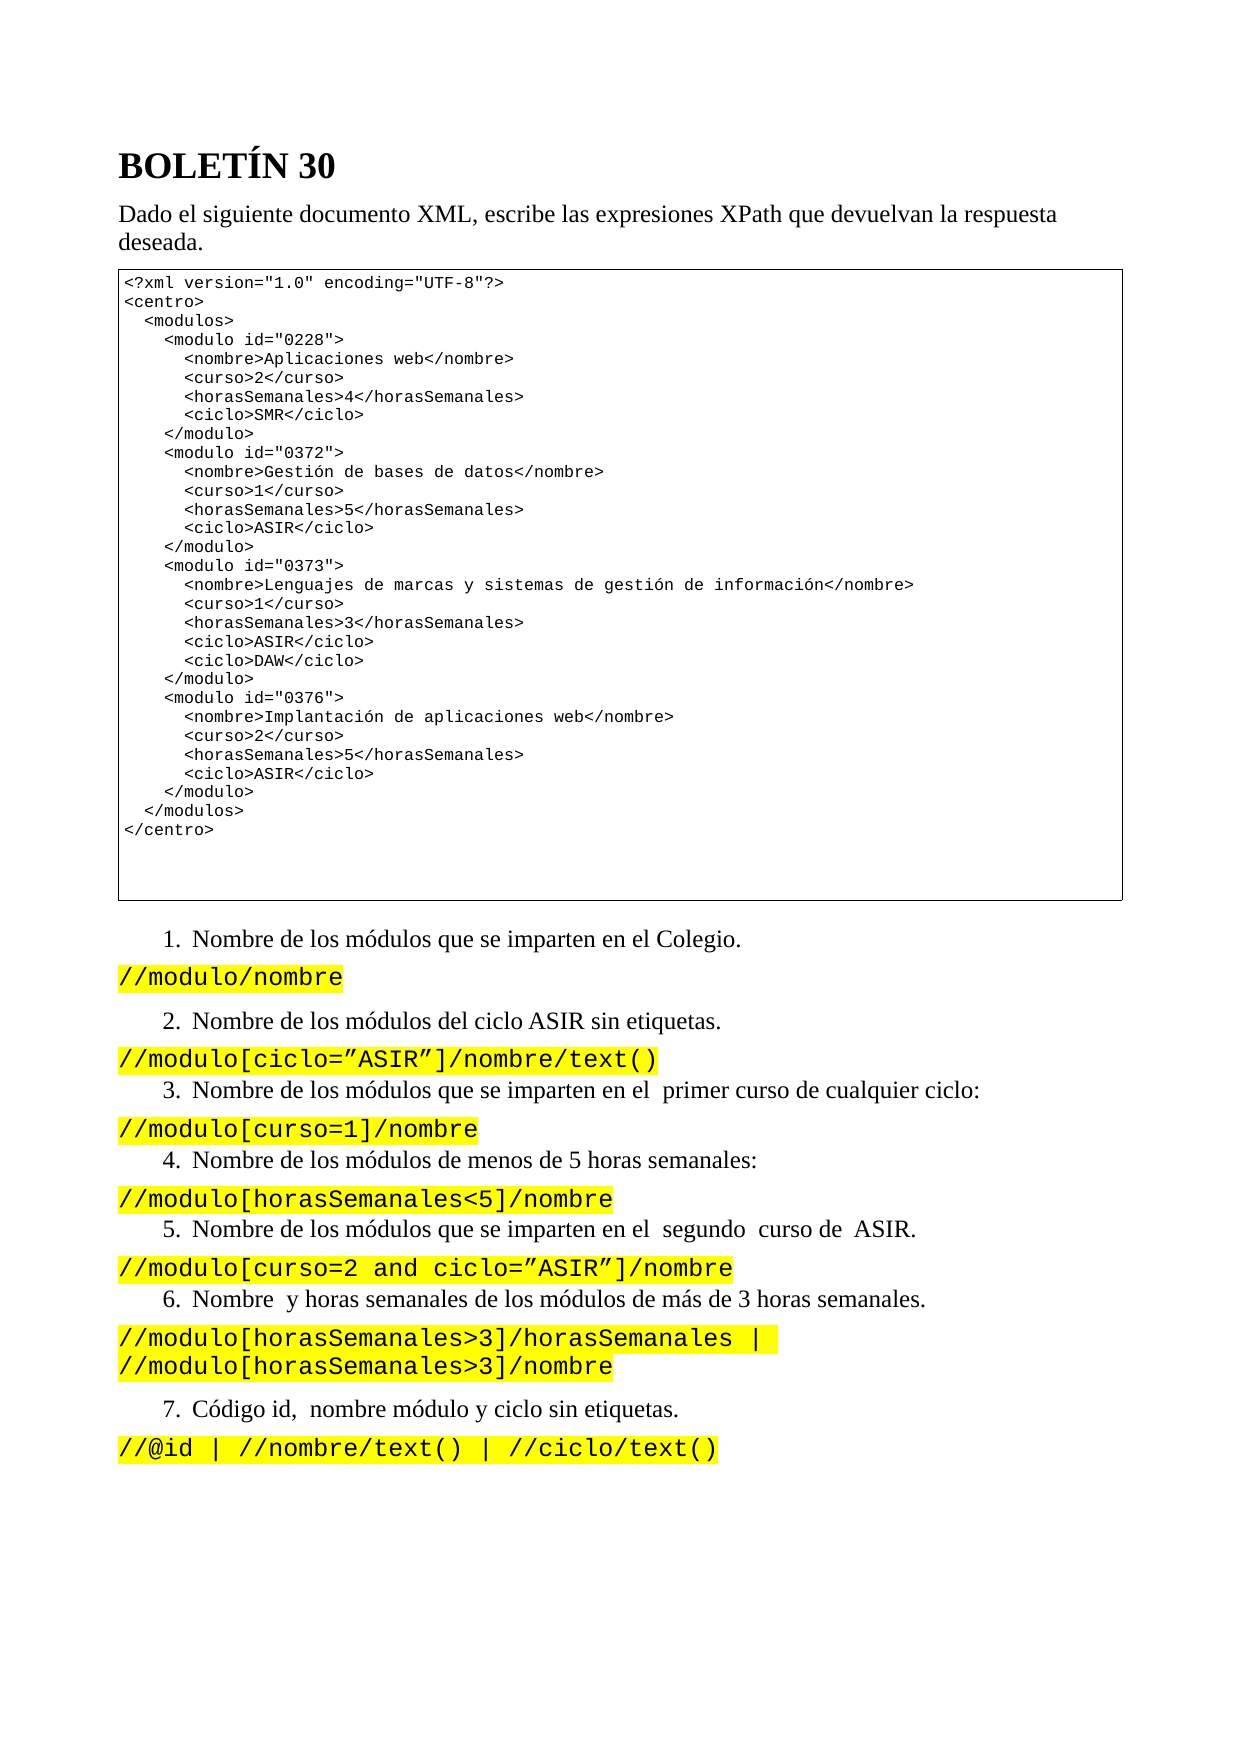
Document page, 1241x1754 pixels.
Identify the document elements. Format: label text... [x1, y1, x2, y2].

text //@id | //nombre/text() | //ciclo/text() [118, 1436, 1122, 1464]
list Nombre de los módulos del ciclo ASIR sin etiquetas. [162, 1006, 1122, 1034]
table_header <?xml version="1.0" encoding="UTF-8"?> <centro> <modulos> <modulo id="0228"> <nombre>Aplicaciones web</nombre> <curso>2</curso> <horasSemanales>4</horasSemanales> <ciclo>SMR</ciclo> </modulo> <modulo id="0372"> <nombre>Gestión de bases de datos</nombre> <curso>1</curso> <horasSemanales>5</horasSemanales> <ciclo>ASIR</ciclo> </modulo> <modulo id="0373"> <nombre>Lenguajes de marcas y sistemas de gestión de información</nombre> <curso>1</curso> <horasSemanales>3</horasSemanales> <ciclo>ASIR</ciclo> <ciclo>DAW</ciclo> </modulo> <modulo id="0376"> <nombre>Implantación de aplicaciones web</nombre> <curso>2</curso> <horasSemanales>5</horasSemanales> <ciclo>ASIR</ciclo> </modulo> </modulos> </centro> [119, 270, 1122, 899]
list Nombre y horas semanales de los módulos de más de 3 horas semanales. [162, 1284, 1122, 1313]
text //modulo[horasSemanales<5]/nombre [118, 1186, 1122, 1214]
text //modulo[curso=1]/nombre [118, 1117, 1122, 1145]
list Nombre de los módulos de menos de 5 horas semanales: [162, 1145, 1122, 1174]
text Dado el siguiente documento XML, escribe las expresiones XPath que devuelvan la respuesta deseada. [118, 199, 1122, 256]
text //modulo/nombre [118, 965, 1122, 993]
text //modulo[ciclo=”ASIR”]/nombre/text() [118, 1047, 1122, 1075]
list Nombre de los módulos que se imparten en el segundo curso de ASIR. [162, 1214, 1122, 1243]
text //modulo[horasSemanales>3]/horasSemanales | //modulo[horasSemanales>3]/nombre [118, 1325, 1122, 1382]
list Nombre de los módulos que se imparten en el primer curso de cualquier ciclo: [162, 1075, 1122, 1104]
text //modulo[curso=2 and ciclo=”ASIR”]/nombre [118, 1256, 1122, 1284]
subtitle BOLETÍN 30 [118, 143, 1122, 186]
list Código id, nombre módulo y ciclo sin etiquetas. [162, 1394, 1122, 1423]
list Nombre de los módulos que se imparten en el Colegio. [162, 924, 1122, 952]
